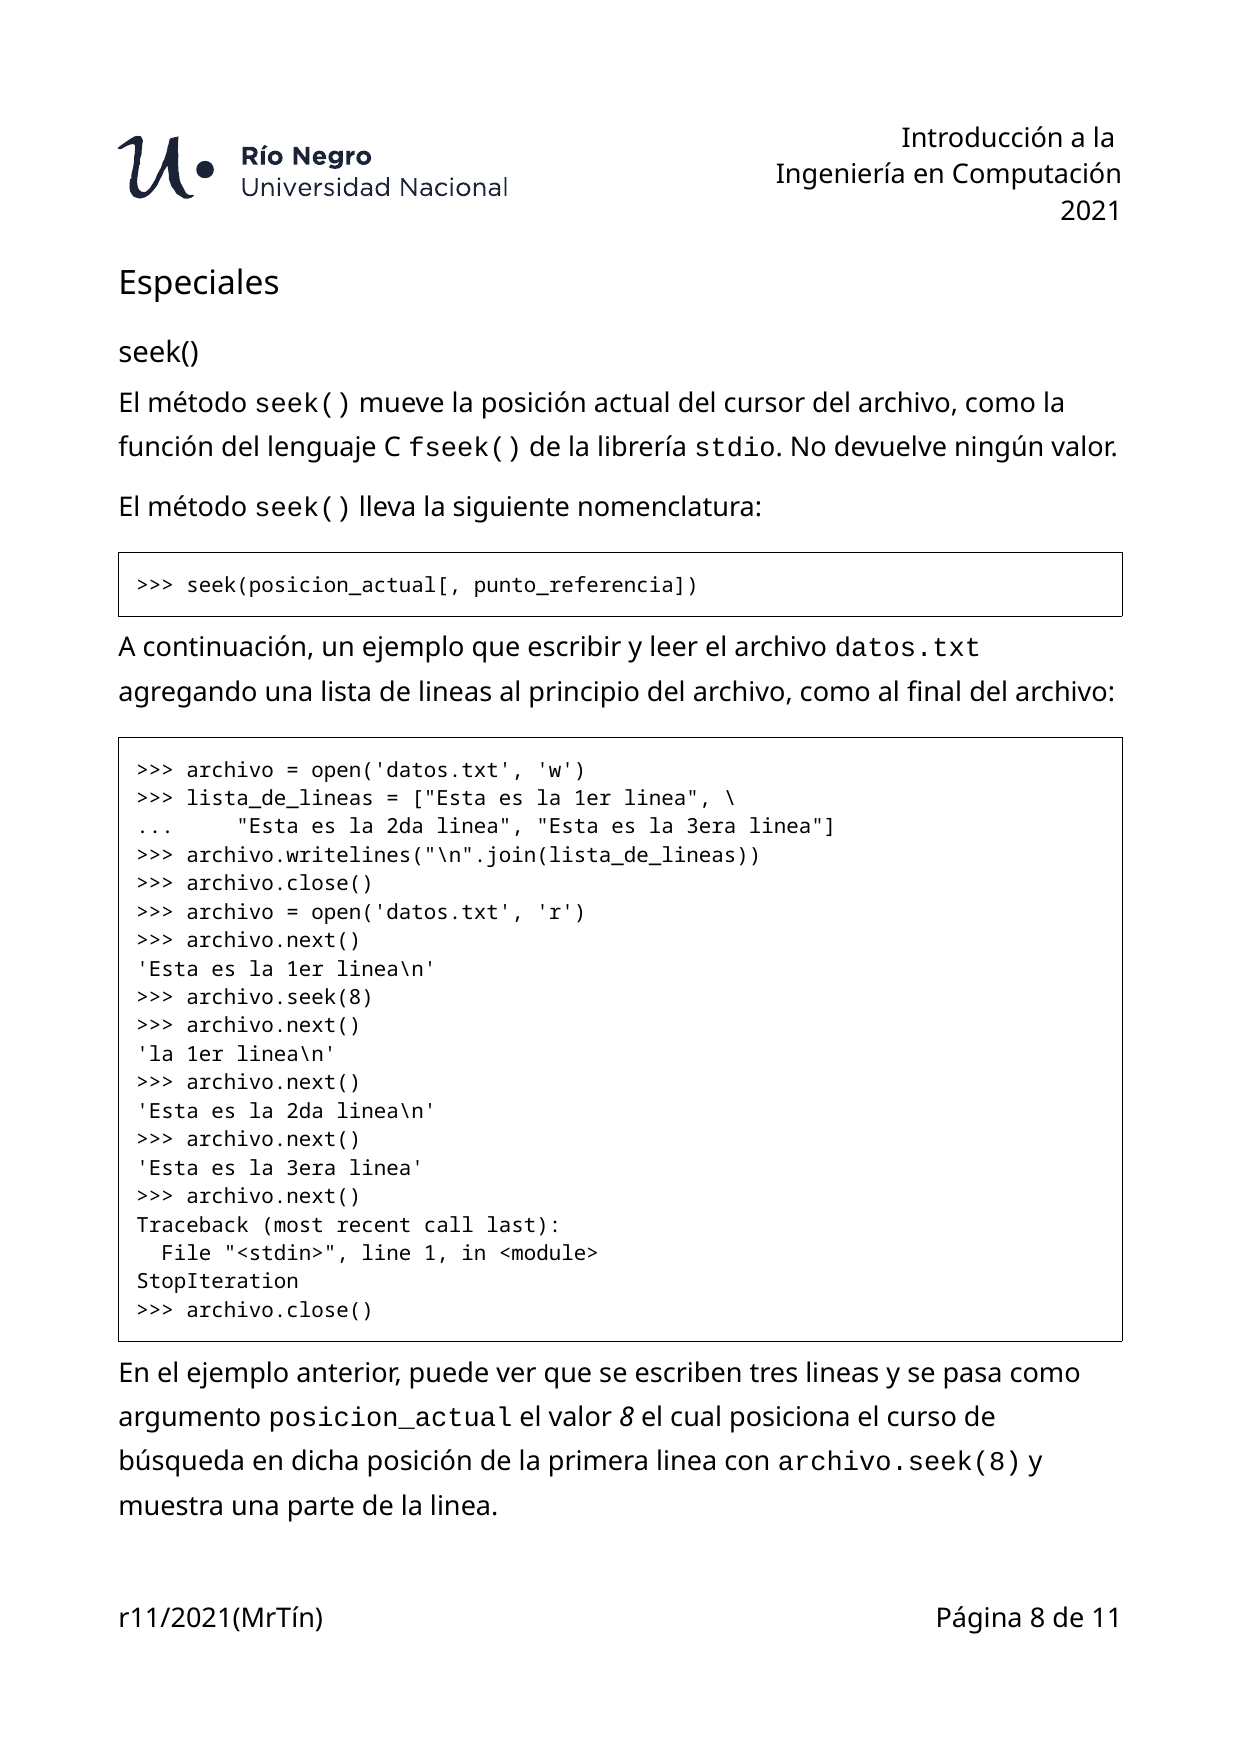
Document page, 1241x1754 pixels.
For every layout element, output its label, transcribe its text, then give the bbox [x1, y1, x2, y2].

text >>> archivo.close() [119, 1277, 1122, 1341]
text A continuación, un ejemplo que escribir y leer el archivo datos.txt agregando una lista de lineas al principio del archivo, como al final del archivo: [118, 628, 1122, 709]
text >>> archivo.next() [119, 993, 1122, 1021]
subtitle seek() [118, 331, 1122, 371]
text Traceback (most recent call last): [119, 1192, 1122, 1220]
text >>> seek(posicion_actual[, punto_referencia]) [119, 553, 1122, 616]
text >>> archivo.close() [119, 851, 1122, 879]
text En el ejemplo anterior, puede ver que se escriben tres lineas y se pasa como argumento posicion_actual el valor 8 el cual posiciona el curso de búsqueda en dicha posición de la primera linea con archivo.seek(8) y muestra una parte de la linea. [118, 1353, 1122, 1523]
text >>> archivo = open('datos.txt', 'w') [119, 738, 1122, 765]
text >>> lista_de_lineas = ["Esta es la 1er linea", \ [119, 765, 1122, 794]
text >>> archivo.seek(8) [119, 964, 1122, 993]
text >>> archivo.next() [119, 1107, 1122, 1135]
text 'Esta es la 1er linea\n' [119, 936, 1122, 964]
text >>> archivo.next() [119, 907, 1122, 936]
text 'Esta es la 2da linea\n' [119, 1078, 1122, 1107]
text File "<stdin>", line 1, in <module> [119, 1220, 1122, 1249]
text ... "Esta es la 2da linea", "Esta es la 3era linea"] [119, 794, 1122, 822]
text 'Esta es la 3era linea' [119, 1135, 1122, 1163]
subtitle Especiales [118, 258, 1122, 304]
text >>> archivo.next() [119, 1163, 1122, 1192]
text El método seek() lleva la siguiente nomenclatura: [118, 487, 1122, 524]
text 'la 1er linea\n' [119, 1021, 1122, 1050]
text >>> archivo = open('datos.txt', 'r') [119, 879, 1122, 907]
text >>> archivo.writelines("\n".join(lista_de_lineas)) [119, 822, 1122, 851]
text >>> archivo.next() [119, 1050, 1122, 1078]
text StopIteration [119, 1249, 1122, 1277]
text El método seek() mueve la posición actual del cursor del archivo, como la función del lenguaje C fseek() de la librería stdio. No devuelve ningún valor. [118, 383, 1122, 465]
